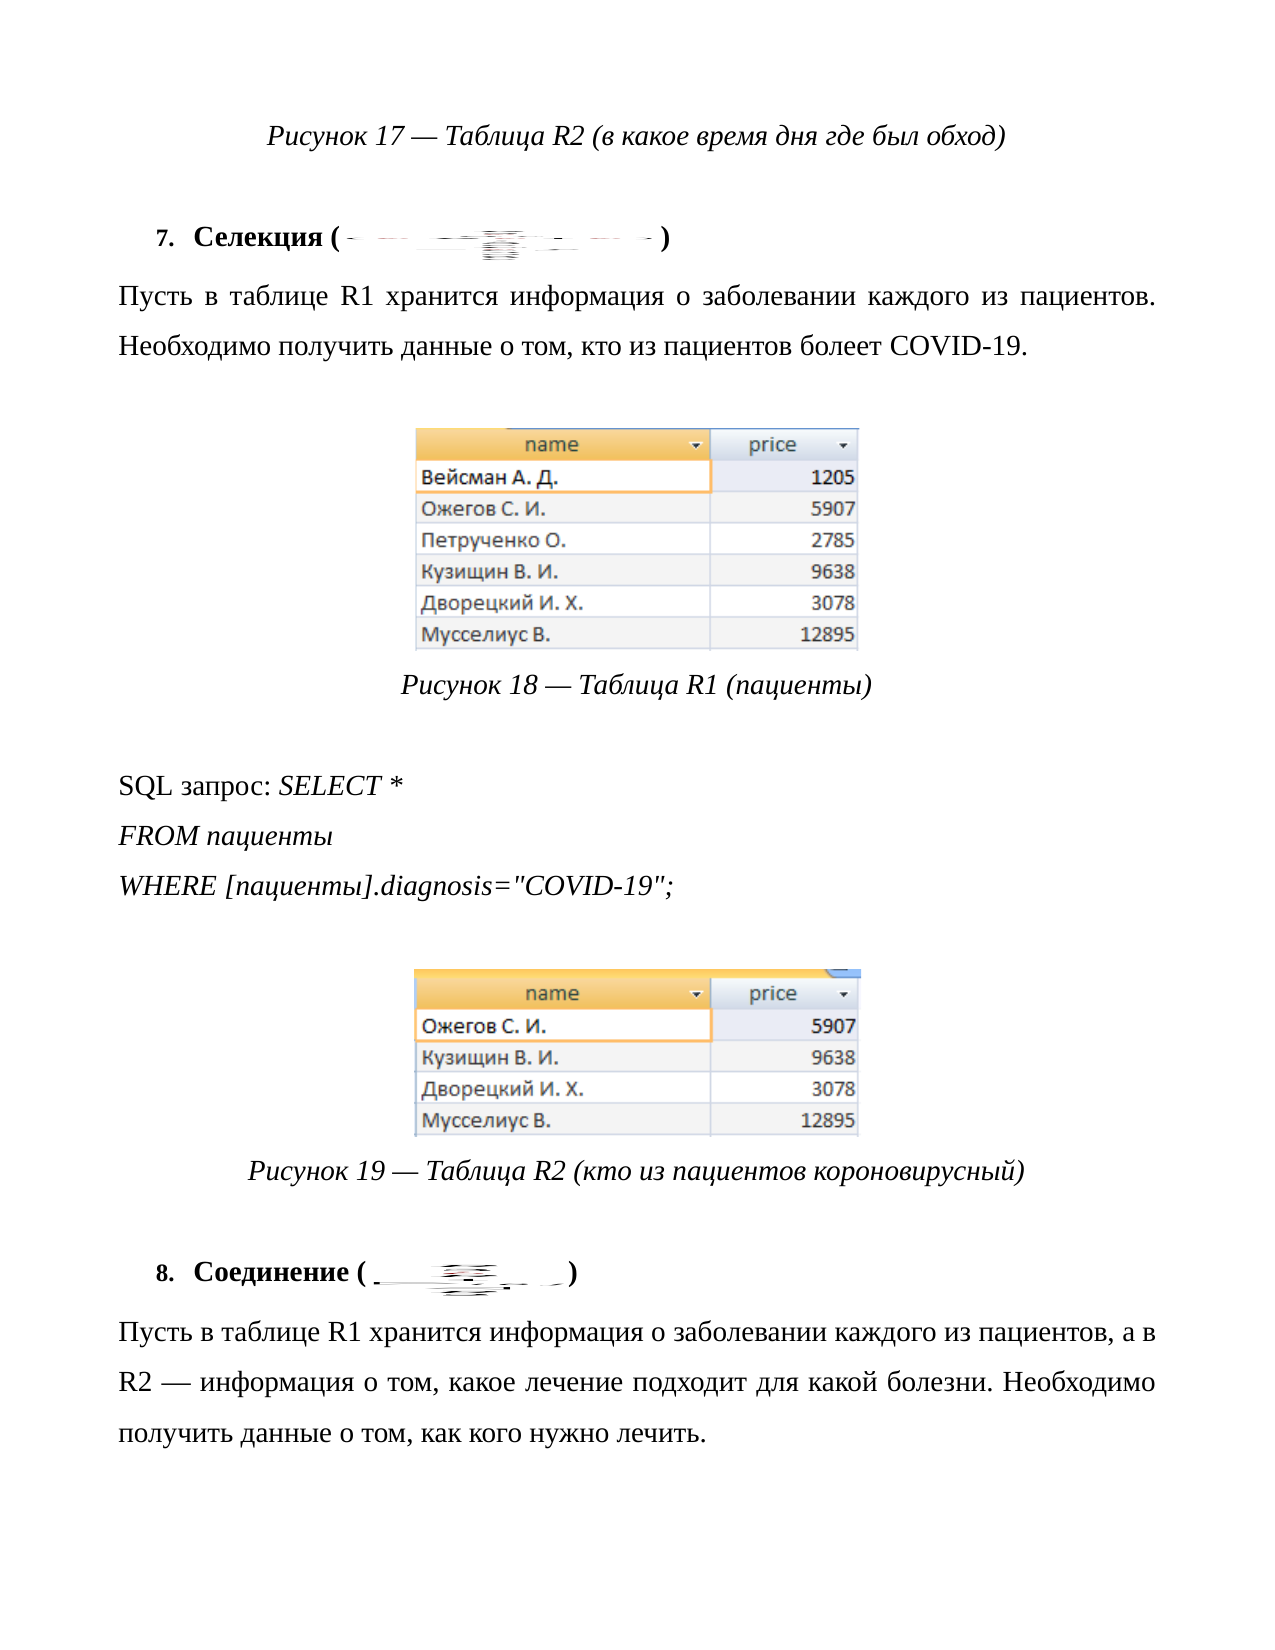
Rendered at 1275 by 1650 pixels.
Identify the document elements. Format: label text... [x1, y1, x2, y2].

text Рисунок 17 — Таблица R2 (в какое время дня где был обход) [118, 118, 1157, 152]
list Селекция () [156, 219, 1157, 261]
text FROM пациенты [118, 818, 1157, 852]
text SQL запрос: SELECT * [118, 768, 1157, 801]
text Пусть в таблице R1 хранится информация о заболевании каждого из пациентов. Необходимо получить данные о том, кто из пациентов болеет COVID-19. [118, 278, 1157, 362]
list Соединение () [156, 1254, 1157, 1297]
text Рисунок 18 — Таблица R1 (пациенты) [118, 429, 1157, 701]
text Рисунок 19 — Таблица R2 (кто из пациентов короновирусный) [118, 969, 1157, 1187]
text Пусть в таблице R1 хранится информация о заболевании каждого из пациентов, а в R2 — информация о том, какое лечение подходит для какой болезни. Необходимо получить данные о том, как кого нужно лечить. [118, 1314, 1157, 1448]
text WHERE [пациенты].diagnosis="COVID-19"; [118, 868, 1157, 902]
